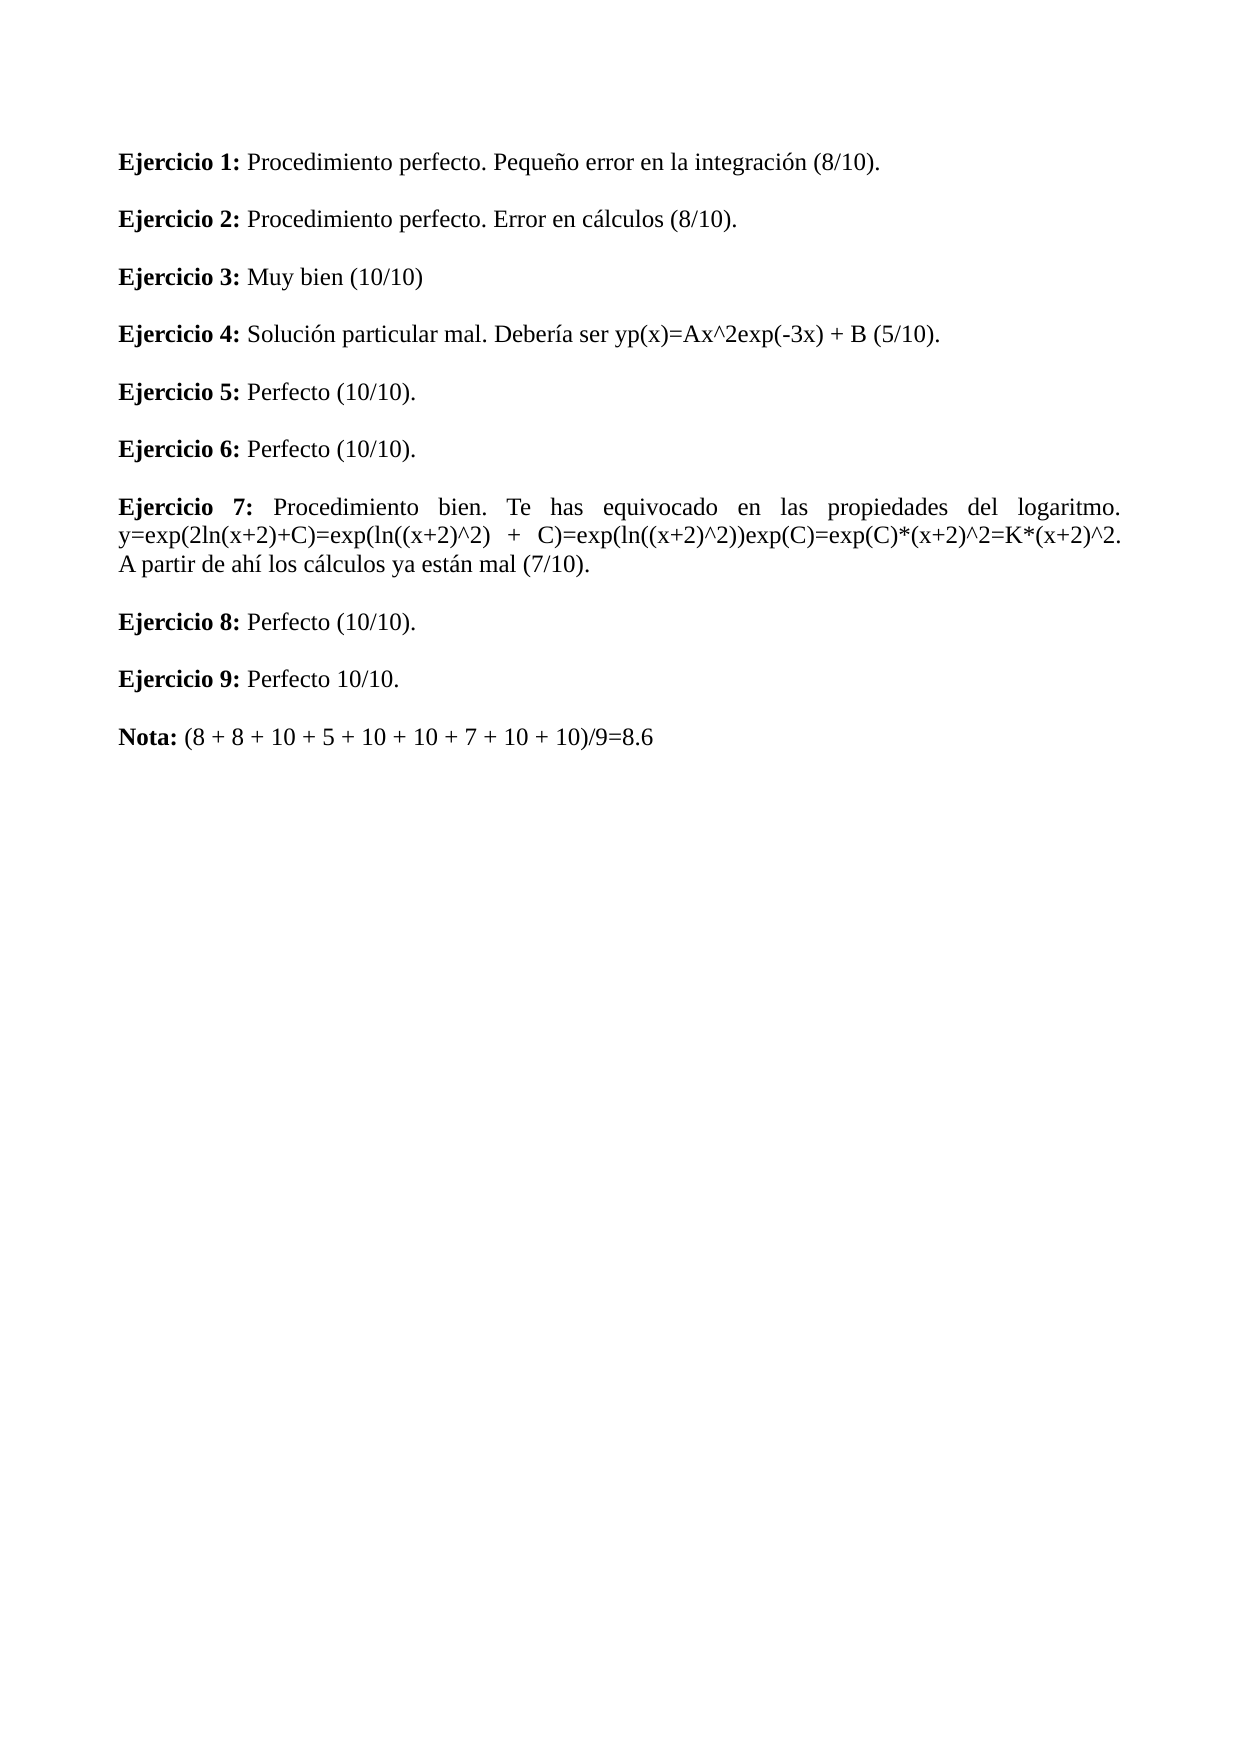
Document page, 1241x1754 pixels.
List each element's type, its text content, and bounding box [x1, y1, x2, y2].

text Ejercicio 3: Muy bien (10/10) [118, 262, 1122, 291]
text Ejercicio 4: Solución particular mal. Debería ser yp(x)=Ax^2exp(-3x) + B (5/10). [118, 319, 1122, 348]
text Ejercicio 1: Procedimiento perfecto. Pequeño error en la integración (8/10). [118, 147, 1122, 176]
text Nota: (8 + 8 + 10 + 5 + 10 + 10 + 7 + 10 + 10)/9=8.6 [118, 722, 1122, 751]
text Ejercicio 2: Procedimiento perfecto. Error en cálculos (8/10). [118, 204, 1122, 233]
text Ejercicio 9: Perfecto 10/10. [118, 664, 1122, 693]
text Ejercicio 6: Perfecto (10/10). [118, 434, 1122, 463]
text Ejercicio 5: Perfecto (10/10). [118, 377, 1122, 406]
text Ejercicio 7: Procedimiento bien. Te has equivocado en las propiedades del logaritmo. y=exp(2ln(x+2)+C)=exp(ln((x+2)^2) + C)=exp(ln((x+2)^2))exp(C)=exp(C)*(x+2)^2=K*(x+2)^2. A partir de ahí los cálculos ya están mal (7/10). [118, 492, 1122, 578]
text Ejercicio 8: Perfecto (10/10). [118, 607, 1122, 636]
